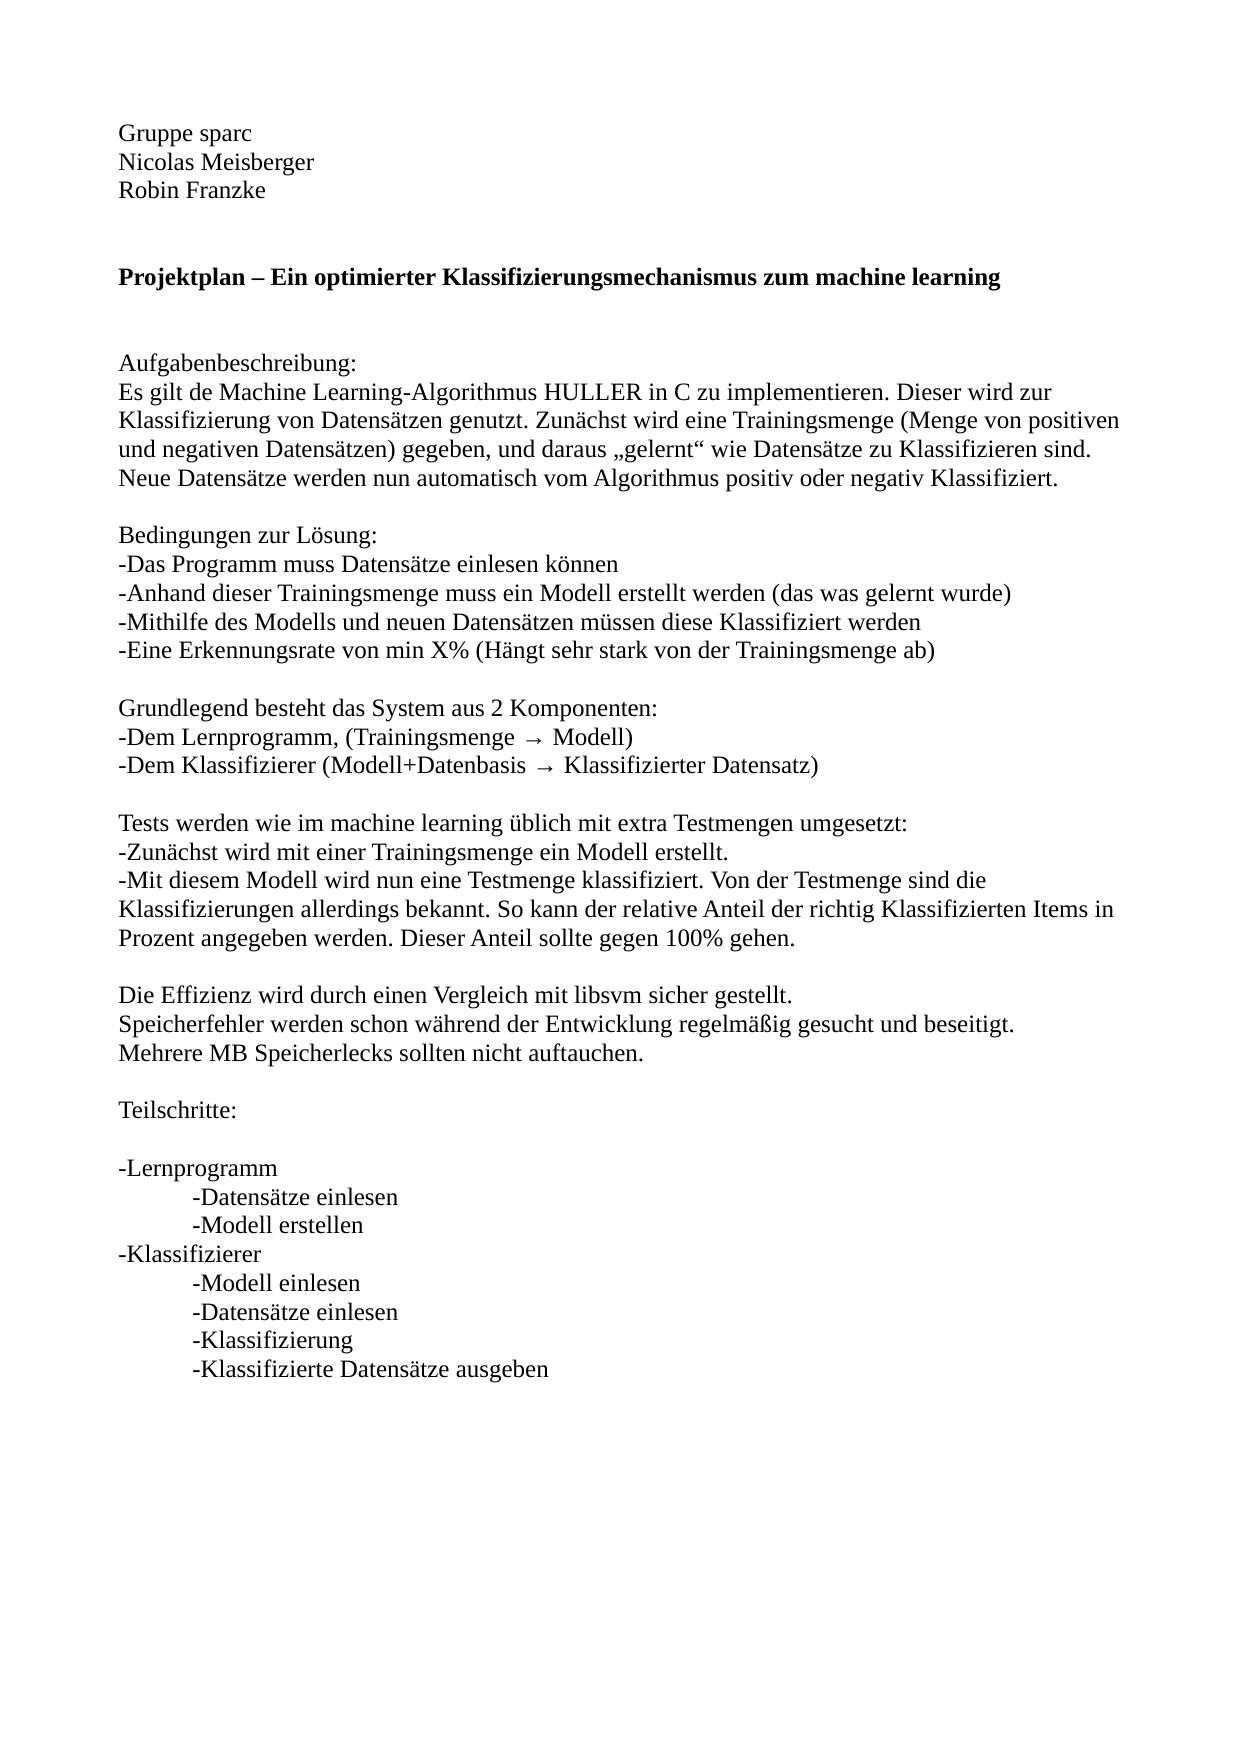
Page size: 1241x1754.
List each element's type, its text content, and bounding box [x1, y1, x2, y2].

text -Dem Lernprogramm, (Trainingsmenge → Modell) [118, 722, 1122, 751]
text -Eine Erkennungsrate von min X% (Hängt sehr stark von der Trainingsmenge ab) [118, 636, 1122, 664]
text -Datensätze einlesen [118, 1297, 1122, 1326]
text -Anhand dieser Trainingsmenge muss ein Modell erstellt werden (das was gelernt wurde) [118, 578, 1122, 607]
text -Zunächst wird mit einer Trainingsmenge ein Modell erstellt. [118, 837, 1122, 866]
text Die Effizienz wird durch einen Vergleich mit libsvm sicher gestellt. [118, 981, 1122, 1009]
text Speicherfehler werden schon während der Entwicklung regelmäßig gesucht und beseitigt. [118, 1009, 1122, 1038]
text -Modell erstellen [118, 1211, 1122, 1239]
text -Datensätze einlesen [118, 1182, 1122, 1211]
text -Das Programm muss Datensätze einlesen können [118, 549, 1122, 578]
text Grundlegend besteht das System aus 2 Komponenten: [118, 693, 1122, 722]
text Neue Datensätze werden nun automatisch vom Algorithmus positiv oder negativ Klassifiziert. [118, 463, 1122, 492]
text Projektplan – Ein optimierter Klassifizierungsmechanismus zum machine learning [118, 262, 1122, 291]
text -Klassifizierung [118, 1326, 1122, 1354]
text -Lernprogramm [118, 1153, 1122, 1182]
text Nicolas Meisberger [118, 147, 1122, 176]
text -Mithilfe des Modells und neuen Datensätzen müssen diese Klassifiziert werden [118, 607, 1122, 636]
text -Dem Klassifizierer (Modell+Datenbasis → Klassifizierter Datensatz) [118, 751, 1122, 779]
text -Mit diesem Modell wird nun eine Testmenge klassifiziert. Von der Testmenge sind die Klassifizierungen allerdings bekannt. So kann der relative Anteil der richtig Klassifizierten Items in Prozent angegeben werden. Dieser Anteil sollte gegen 100% gehen. [118, 866, 1122, 952]
text Teilschritte: [118, 1096, 1122, 1124]
text Mehrere MB Speicherlecks sollten nicht auftauchen. [118, 1038, 1122, 1067]
text Tests werden wie im machine learning üblich mit extra Testmengen umgesetzt: [118, 808, 1122, 837]
text Gruppe sparc [118, 118, 1122, 147]
text -Klassifizierer [118, 1239, 1122, 1268]
text Bedingungen zur Lösung: [118, 521, 1122, 549]
text Aufgabenbeschreibung: [118, 348, 1122, 377]
text -Modell einlesen [118, 1268, 1122, 1297]
text Es gilt de Machine Learning-Algorithmus HULLER in C zu implementieren. Dieser wird zur Klassifizierung von Datensätzen genutzt. Zunächst wird eine Trainingsmenge (Menge von positiven und negativen Datensätzen) gegeben, und daraus „gelernt“ wie Datensätze zu Klassifizieren sind. [118, 377, 1122, 463]
text -Klassifizierte Datensätze ausgeben [118, 1354, 1122, 1383]
text Robin Franzke [118, 176, 1122, 204]
